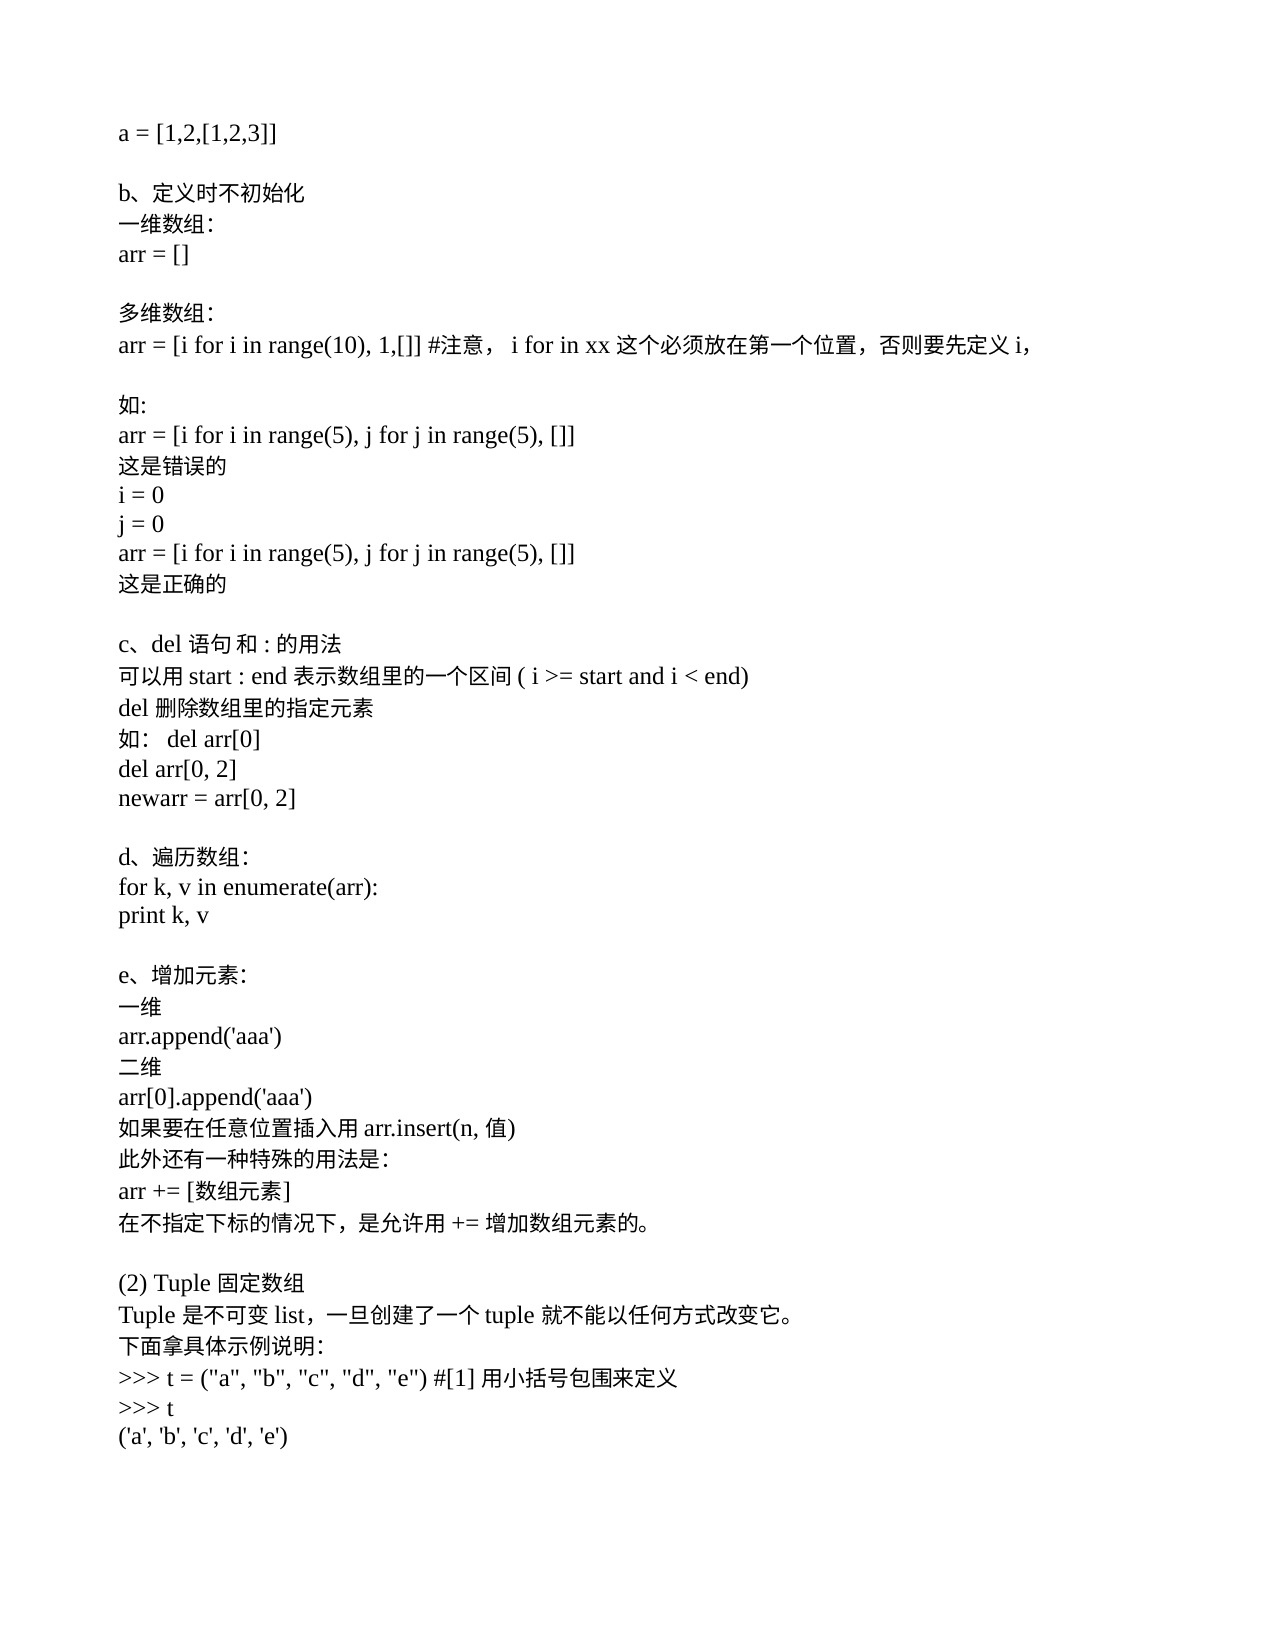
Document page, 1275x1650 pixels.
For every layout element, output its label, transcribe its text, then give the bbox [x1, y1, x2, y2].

text a = [1,2,[1,2,3]] b、定义时不初始化 一维数组： arr = [] 多维数组： arr = [i for i in range(10), 1,[]] #注意， i for in xx 这个必须放在第一个位置，否则要先定义i， 如: arr = [i for i in range(5), j for j in range(5), []] 这是错误的 i = 0 j = 0 arr = [i for i in range(5), j for j in range(5), []] 这是正确的 c、del 语句 和 : 的用法 可以用 start : end 表示数组里的一个区间 ( i >= start and i < end) del 删除数组里的指定元素 如： del arr[0] del arr[0, 2] newarr = arr[0, 2] d、遍历数组： for k, v in enumerate(arr): print k, v e、增加元素： 一维 arr.append('aaa') 二维 arr[0].append('aaa') 如果要在任意位置插入用 arr.insert(n, 值) 此外还有一种特殊的用法是： arr += [数组元素] 在不指定下标的情况下，是允许用 += 增加数组元素的。 (2) Tuple 固定数组 Tuple 是不可变 list，一旦创建了一个 tuple 就不能以任何方式改变它。 下面拿具体示例说明： >>> t = ("a", "b", "c", "d", "e") #[1] 用小括号包围来定义 >>> t ('a', 'b', 'c', 'd', 'e') [118, 118, 1157, 1450]
